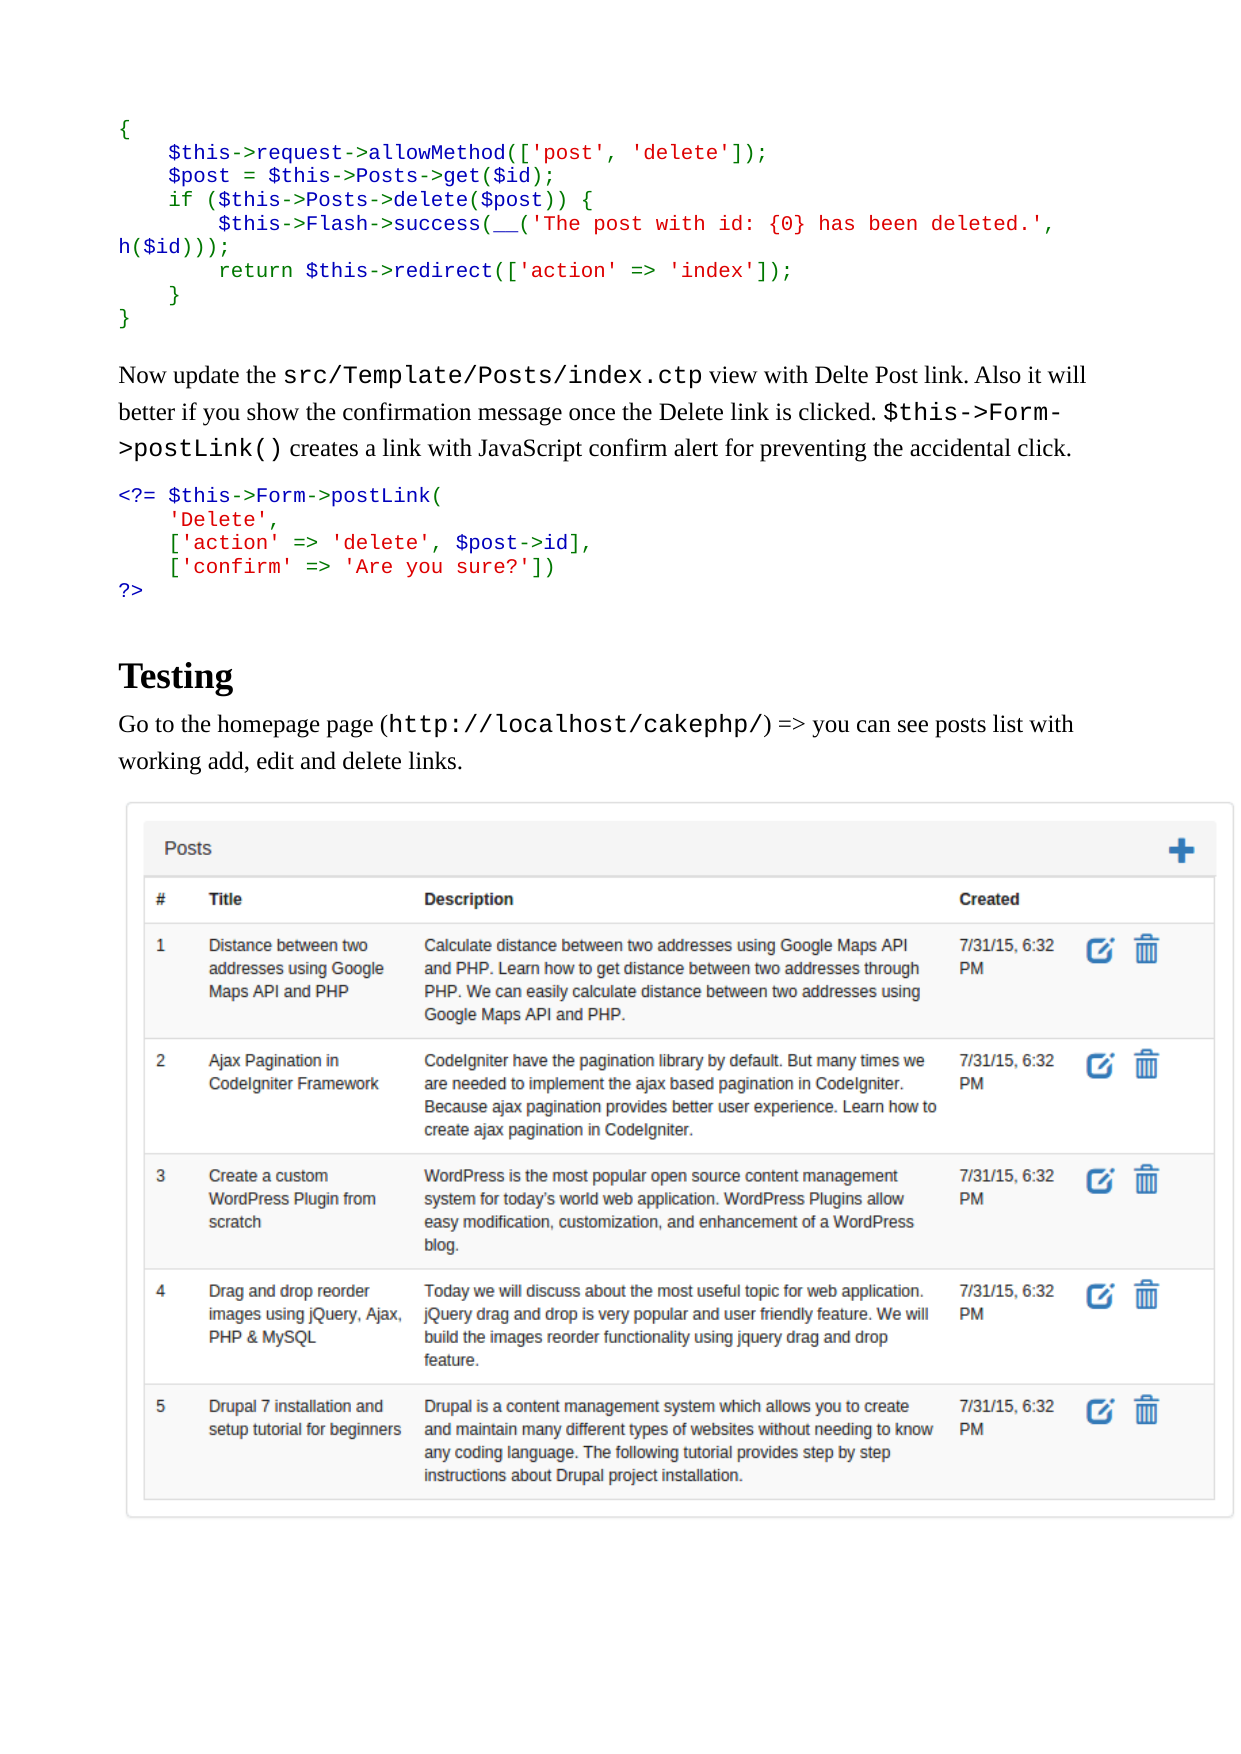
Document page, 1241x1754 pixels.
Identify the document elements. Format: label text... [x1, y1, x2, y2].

text Go to the homepage page (http://localhost/cakephp/) => you can see posts list with working add, edit and delete links. [118, 709, 1122, 774]
text return $this->redirect(['action' => 'index']); [118, 260, 1122, 284]
text } [118, 307, 1122, 331]
text <?= $this->Form->postLink( [118, 485, 1122, 509]
picture [118, 795, 1241, 1526]
text $post = $this->Posts->get($id); [118, 165, 1122, 189]
text ['confirm' => 'Are you sure?']) [118, 556, 1122, 580]
text $this->Flash->success(__('The post with id: {0} has been deleted.', h($id))); [118, 213, 1122, 260]
subtitle Testing [118, 654, 1122, 697]
text ['action' => 'delete', $post->id], [118, 532, 1122, 556]
text { [118, 118, 1122, 142]
text if ($this->Posts->delete($post)) { [118, 189, 1122, 213]
text $this->request->allowMethod(['post', 'delete']); [118, 142, 1122, 165]
text Now update the src/Template/Posts/index.ctp view with Delte Post link. Also it will better if you show the confirmation message once the Delete link is clicked. $this->Form->postLink() creates a link with JavaScript confirm alert for preventing the accidental click. [118, 360, 1122, 464]
text ?> [118, 580, 1122, 603]
text } [118, 284, 1122, 307]
text 'Delete', [118, 509, 1122, 532]
